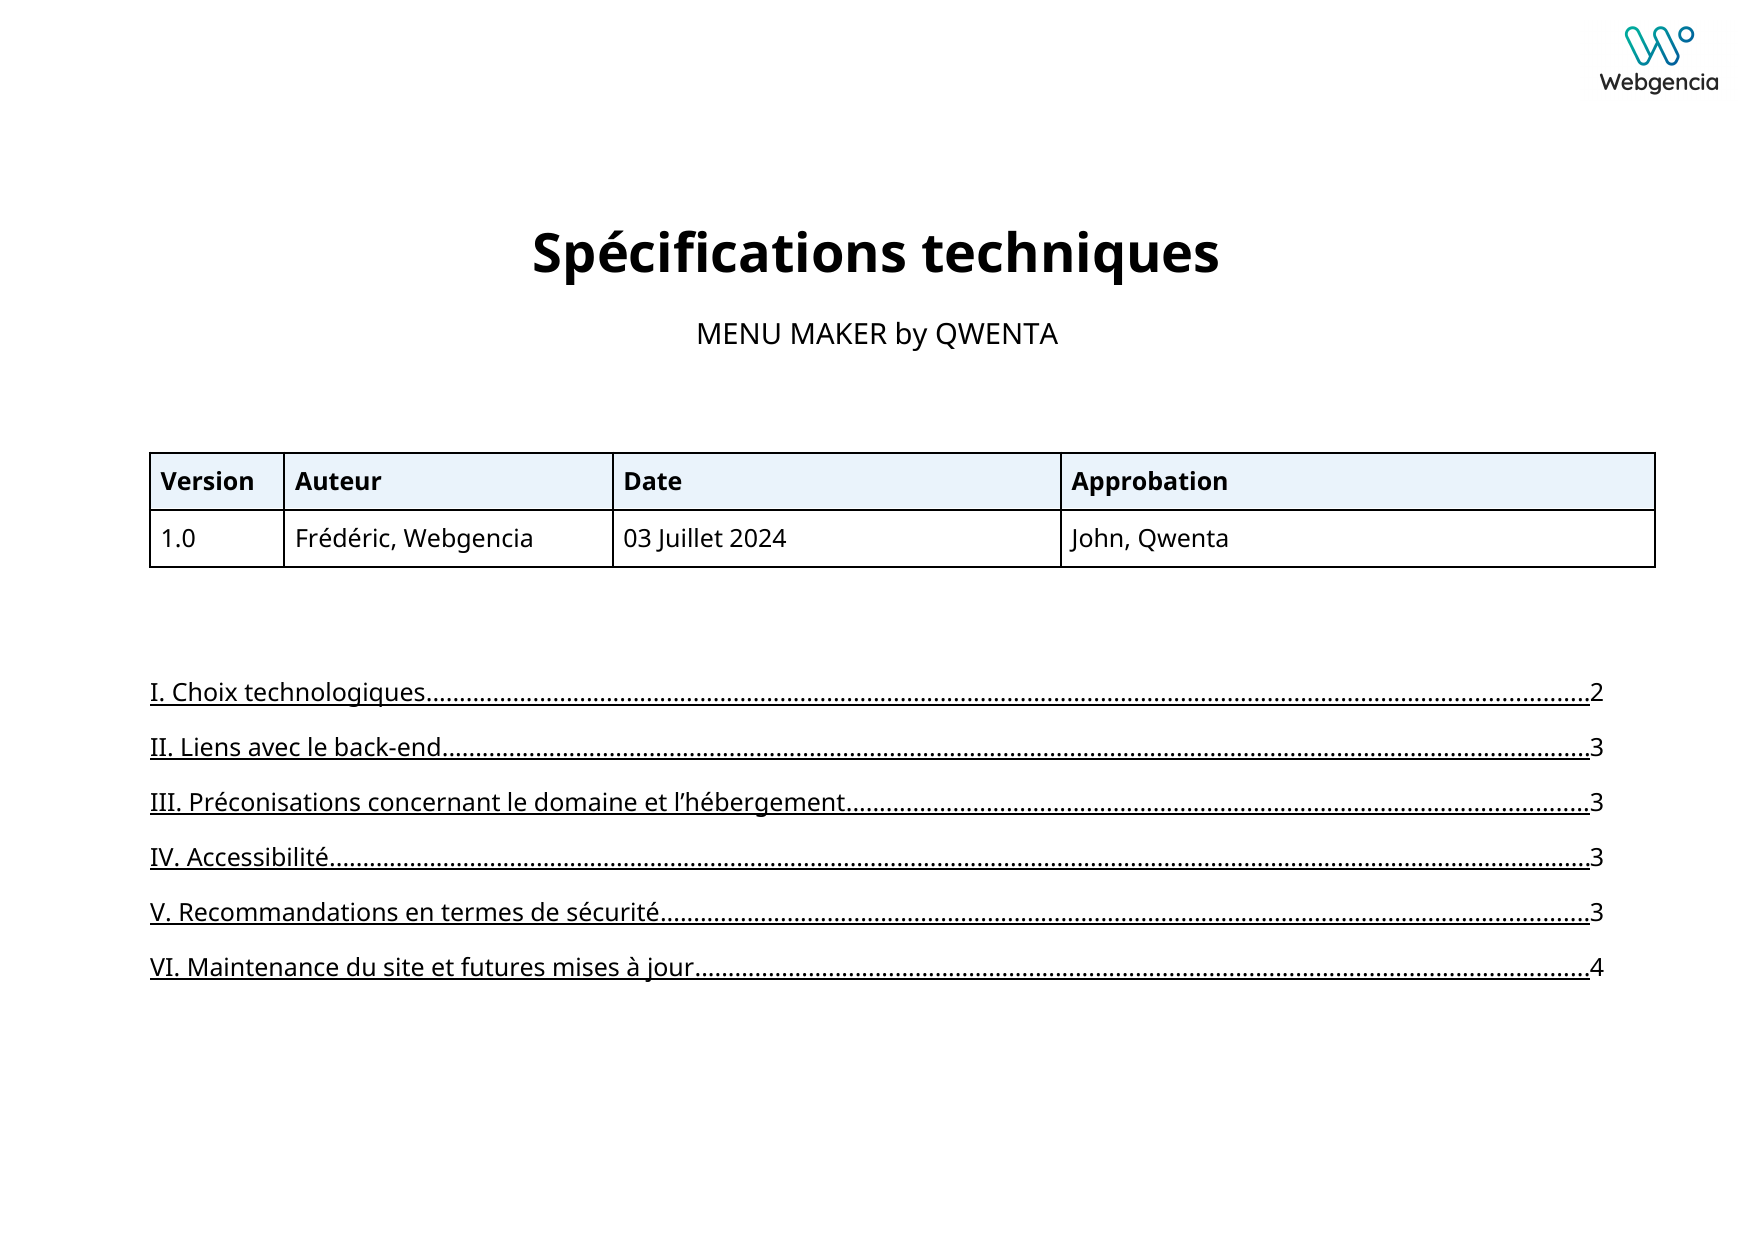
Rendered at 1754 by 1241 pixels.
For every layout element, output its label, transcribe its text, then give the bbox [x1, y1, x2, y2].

table_header Approbation [1062, 454, 1654, 508]
text V. Recommandations en termes de sécurité 3 [150, 894, 1604, 928]
text III. Préconisations concernant le domaine et l’hébergement 3 [150, 784, 1604, 819]
text IV. Accessibilité 3 [150, 839, 1604, 873]
text VI. Maintenance du site et futures mises à jour 4 [150, 949, 1604, 983]
table_cell 03 Juillet 2024 [614, 511, 1060, 566]
table_header Auteur [285, 454, 612, 508]
text I. Choix technologiques 2 [150, 675, 1604, 709]
text II. Liens avec le back-end 3 [150, 730, 1604, 764]
table_cell Frédéric, Webgencia [285, 511, 612, 566]
text MENU MAKER by QWENTA [150, 313, 1604, 353]
table_cell 1.0 [151, 511, 283, 566]
table_header Date [614, 454, 1060, 508]
text Spécifications techniques [150, 215, 1604, 288]
table_cell John, Qwenta [1062, 511, 1654, 566]
table_header Version [151, 454, 283, 508]
